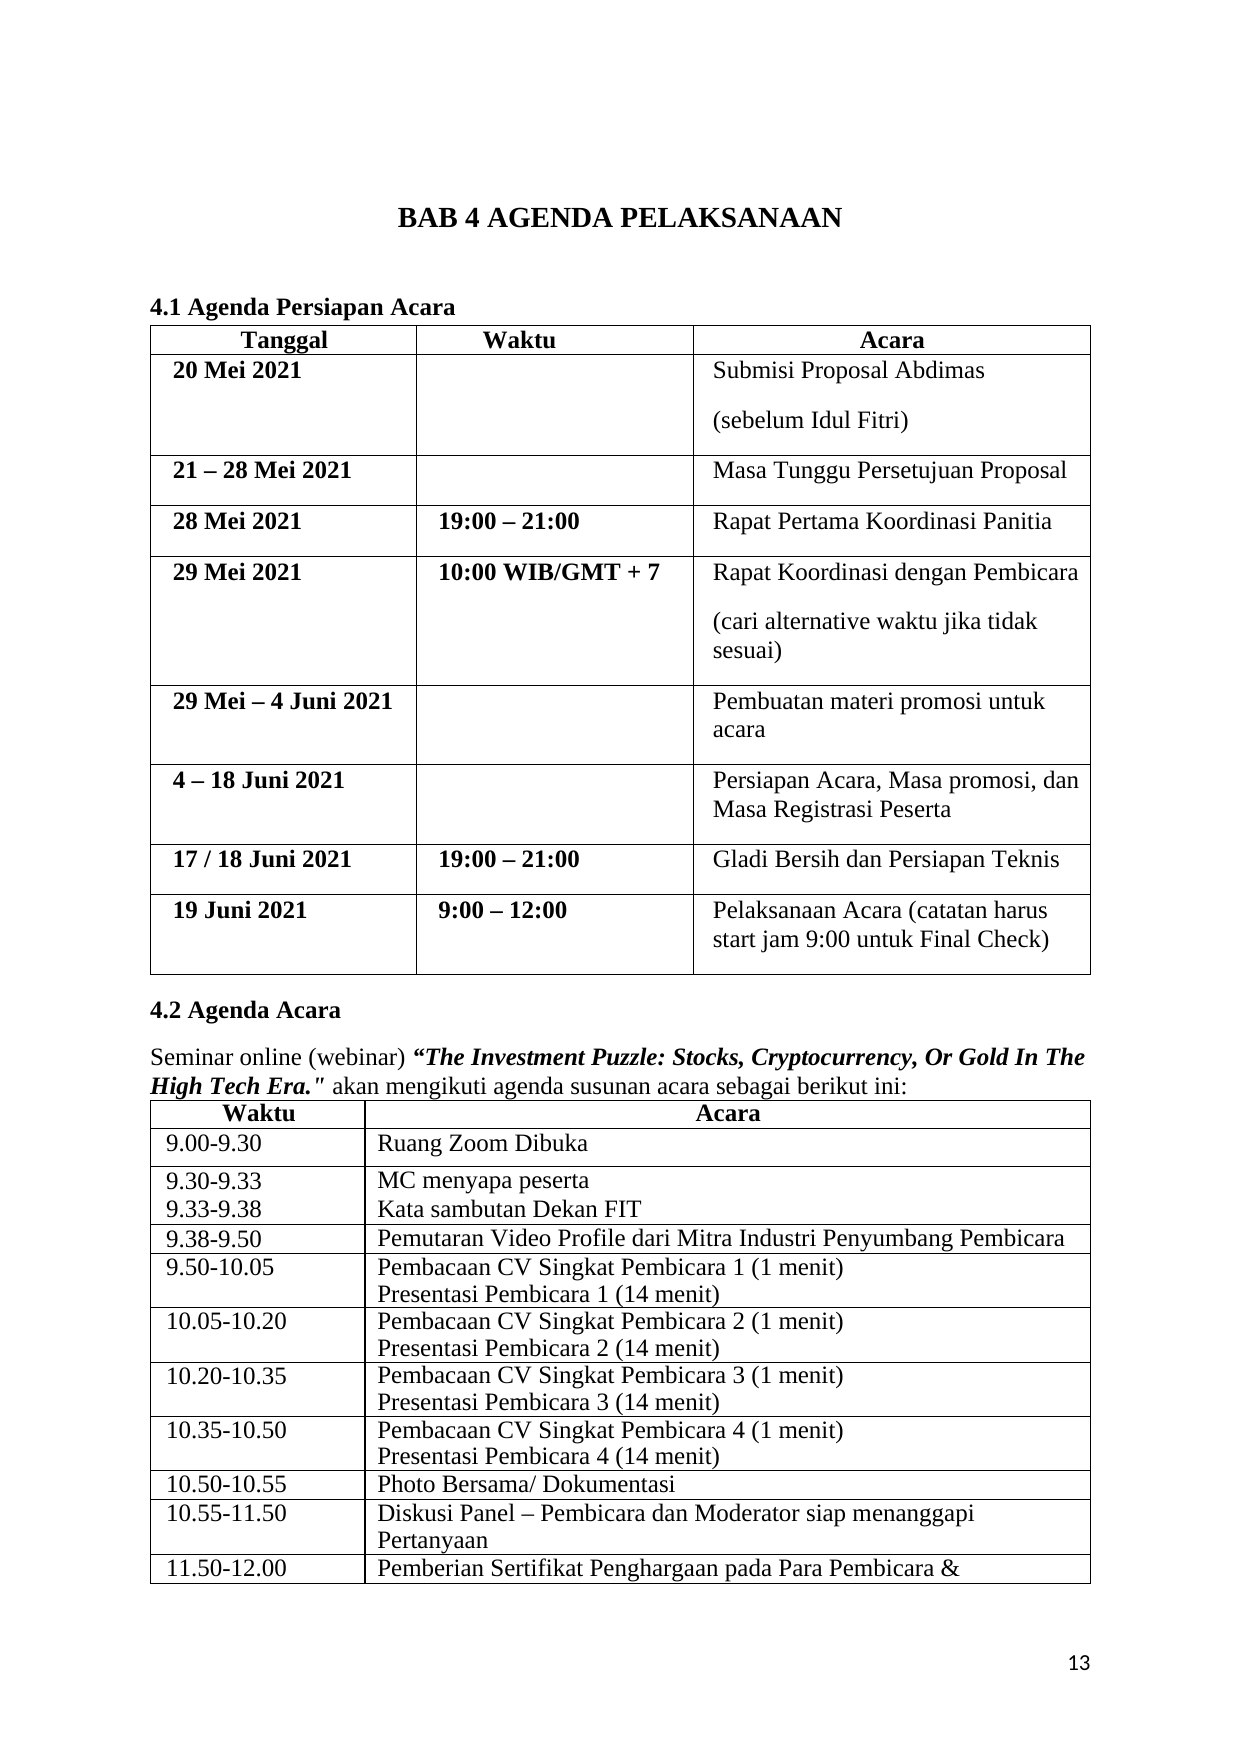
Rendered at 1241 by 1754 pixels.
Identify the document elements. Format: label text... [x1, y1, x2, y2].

table_cell 10.35-10.50 [151, 1417, 364, 1470]
table_cell 4 – 18 Juni 2021 [151, 765, 416, 843]
table_cell Pelaksanaan Acara (catatan harus start jam 9:00 untuk Final Check) [694, 895, 1090, 973]
table_cell 9.38-9.50 [151, 1225, 364, 1253]
table_cell Ruang Zoom Dibuka [366, 1129, 1090, 1166]
table_cell Diskusi Panel – Pembicara dan Moderator siap menanggapi Pertanyaan [366, 1500, 1090, 1554]
table_cell Submisi Proposal Abdimas (sebelum Idul Fitri) [694, 355, 1090, 454]
table_cell [417, 456, 693, 505]
table_cell 19 Juni 2021 [151, 895, 416, 973]
table_cell 11.50-12.00 [151, 1555, 364, 1582]
table_cell 19:00 – 21:00 [417, 845, 693, 894]
table_cell MC menyapa peserta Kata sambutan Dekan FIT [366, 1167, 1090, 1223]
table_cell 9.50-10.05 [151, 1254, 364, 1307]
table_cell Rapat Pertama Koordinasi Panitia [694, 506, 1090, 556]
table_cell 28 Mei 2021 [151, 506, 416, 556]
table_cell Masa Tunggu Persetujuan Proposal [694, 456, 1090, 505]
table_cell 10.05-10.20 [151, 1308, 364, 1362]
table_cell 10:00 WIB/GMT + 7 [417, 557, 693, 685]
table_cell Pembuatan materi promosi untuk acara [694, 686, 1090, 764]
table_cell Pembacaan CV Singkat Pembicara 2 (1 menit) Presentasi Pembicara 2 (14 menit) [366, 1308, 1090, 1362]
table_cell 10.20-10.35 [151, 1363, 364, 1416]
table_cell 21 – 28 Mei 2021 [151, 456, 416, 505]
subtitle BAB 4 AGENDA PELAKSANAAN [150, 200, 1090, 233]
table_cell 9.00-9.30 [151, 1129, 364, 1166]
table_cell 9:00 – 12:00 [417, 895, 693, 973]
table_header Acara [366, 1101, 1090, 1128]
table_cell Pemberian Sertifikat Penghargaan pada Para Pembicara & [366, 1555, 1090, 1582]
table_cell 17 / 18 Juni 2021 [151, 845, 416, 894]
table_header Waktu [417, 326, 693, 354]
table_header Waktu [151, 1101, 364, 1128]
table_cell Pembacaan CV Singkat Pembicara 1 (1 menit) Presentasi Pembicara 1 (14 menit) [366, 1254, 1090, 1307]
table_cell 29 Mei 2021 [151, 557, 416, 685]
text Seminar online (webinar) “The Investment Puzzle: Stocks, Cryptocurrency, Or Gold In The High Tech Era." akan mengikuti agenda susunan acara sebagai berikut ini: [150, 1042, 1090, 1100]
subtitle 4.2 Agenda Acara [150, 995, 1090, 1024]
table_cell 9.30-9.33 9.33-9.38 [151, 1167, 364, 1223]
table_cell Gladi Bersih dan Persiapan Teknis [694, 845, 1090, 894]
subtitle 4.1 Agenda Persiapan Acara [150, 292, 1090, 320]
table_header Tanggal [151, 326, 416, 354]
table_cell [417, 355, 693, 454]
table_cell 29 Mei – 4 Juni 2021 [151, 686, 416, 764]
table_cell Pemutaran Video Profile dari Mitra Industri Penyumbang Pembicara [366, 1225, 1090, 1253]
table_cell 10.50-10.55 [151, 1471, 364, 1499]
table_cell 20 Mei 2021 [151, 355, 416, 454]
table_cell 19:00 – 21:00 [417, 506, 693, 556]
table_cell [417, 686, 693, 764]
table_cell Pembacaan CV Singkat Pembicara 3 (1 menit) Presentasi Pembicara 3 (14 menit) [366, 1363, 1090, 1416]
table_cell 10.55-11.50 [151, 1500, 364, 1554]
table_cell Photo Bersama/ Dokumentasi [366, 1471, 1090, 1499]
table_cell [417, 765, 693, 843]
table_cell Rapat Koordinasi dengan Pembicara (cari alternative waktu jika tidak sesuai) [694, 557, 1090, 685]
table_cell Pembacaan CV Singkat Pembicara 4 (1 menit) Presentasi Pembicara 4 (14 menit) [366, 1417, 1090, 1470]
table_cell Persiapan Acara, Masa promosi, dan Masa Registrasi Peserta [694, 765, 1090, 843]
table_header Acara [694, 326, 1090, 354]
